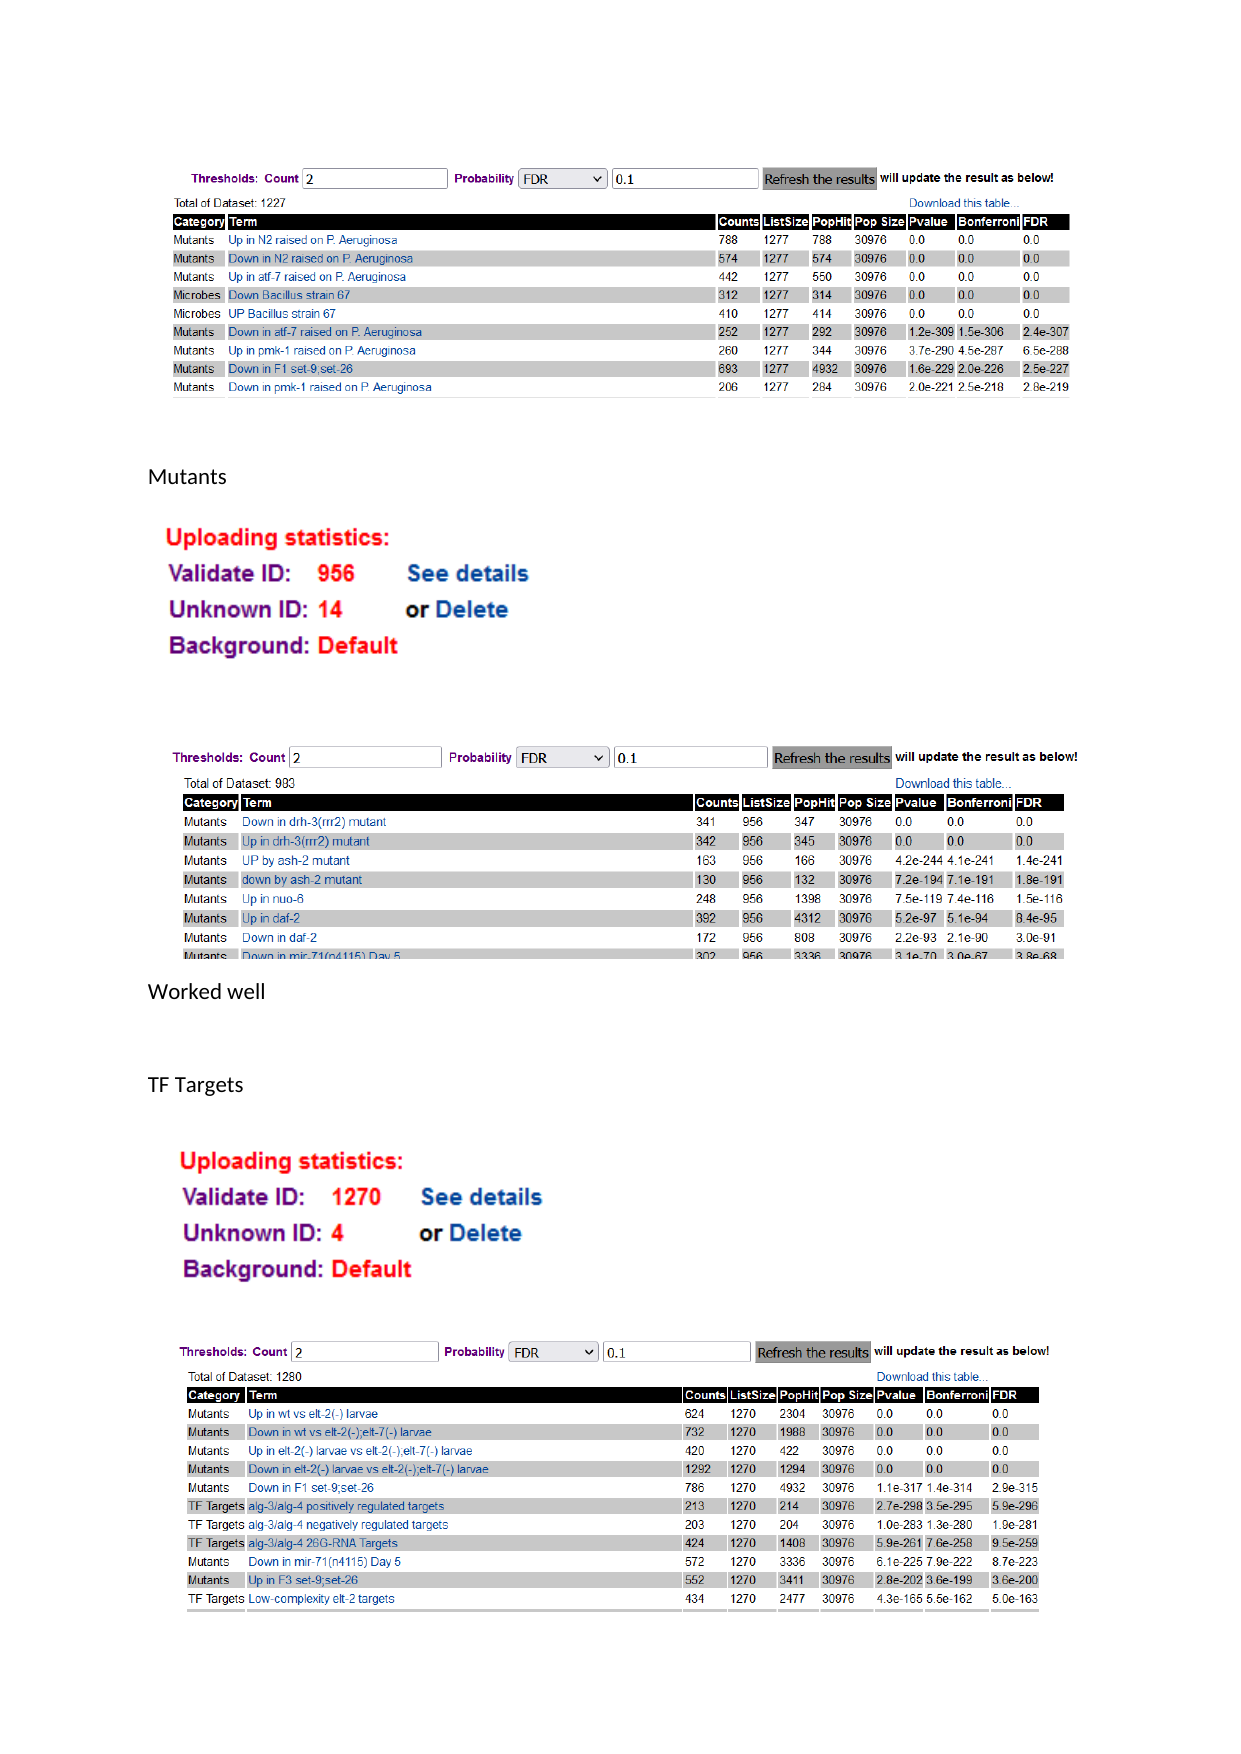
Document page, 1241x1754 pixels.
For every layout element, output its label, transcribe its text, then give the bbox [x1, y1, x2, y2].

text TF Targets [148, 1070, 1093, 1098]
text Worked well [148, 977, 1093, 1005]
text Mutants [148, 462, 1093, 490]
